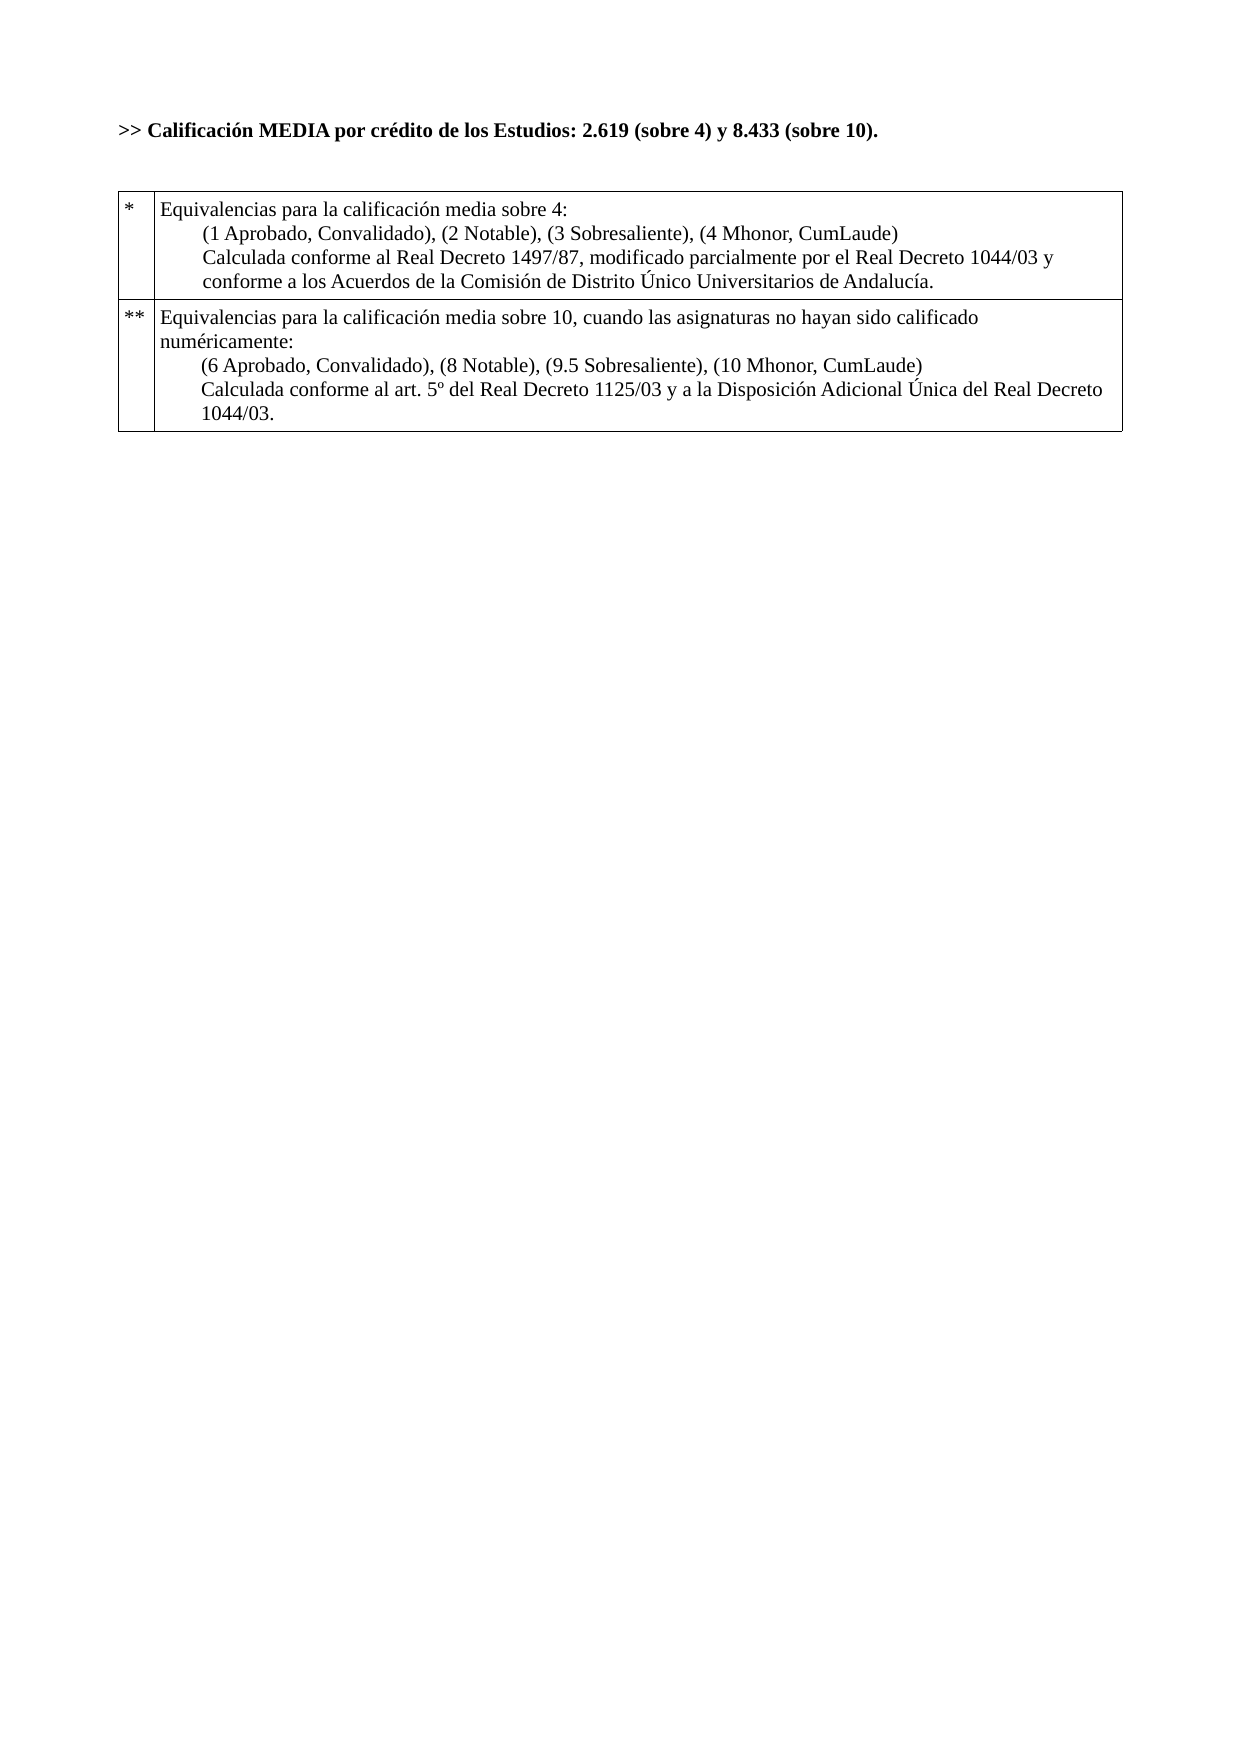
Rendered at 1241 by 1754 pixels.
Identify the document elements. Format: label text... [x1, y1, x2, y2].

text >> Calificación MEDIA por crédito de los Estudios: 2.619 (sobre 4) y 8.433 (sobre 10). [118, 118, 1122, 142]
table_cell ** [119, 300, 154, 431]
table_header Equivalencias para la calificación media sobre 4: (1 Aprobado, Convalidado), (2 Notable), (3 Sobresaliente), (4 Mhonor, CumLaude) Calculada conforme al Real Decreto 1497/87, modificado parcialmente por el Real Decreto 1044/03 y conforme a los Acuerdos de la Comisión de Distrito Único Universitarios de Andalucía. [155, 192, 1122, 299]
table_header * [119, 192, 154, 299]
table_cell Equivalencias para la calificación media sobre 10, cuando las asignaturas no hayan sido calificado numéricamente: (6 Aprobado, Convalidado), (8 Notable), (9.5 Sobresaliente), (10 Mhonor, CumLaude) Calculada conforme al art. 5º del Real Decreto 1125/03 y a la Disposición Adicional Única del Real Decreto 1044/03. [155, 300, 1122, 431]
